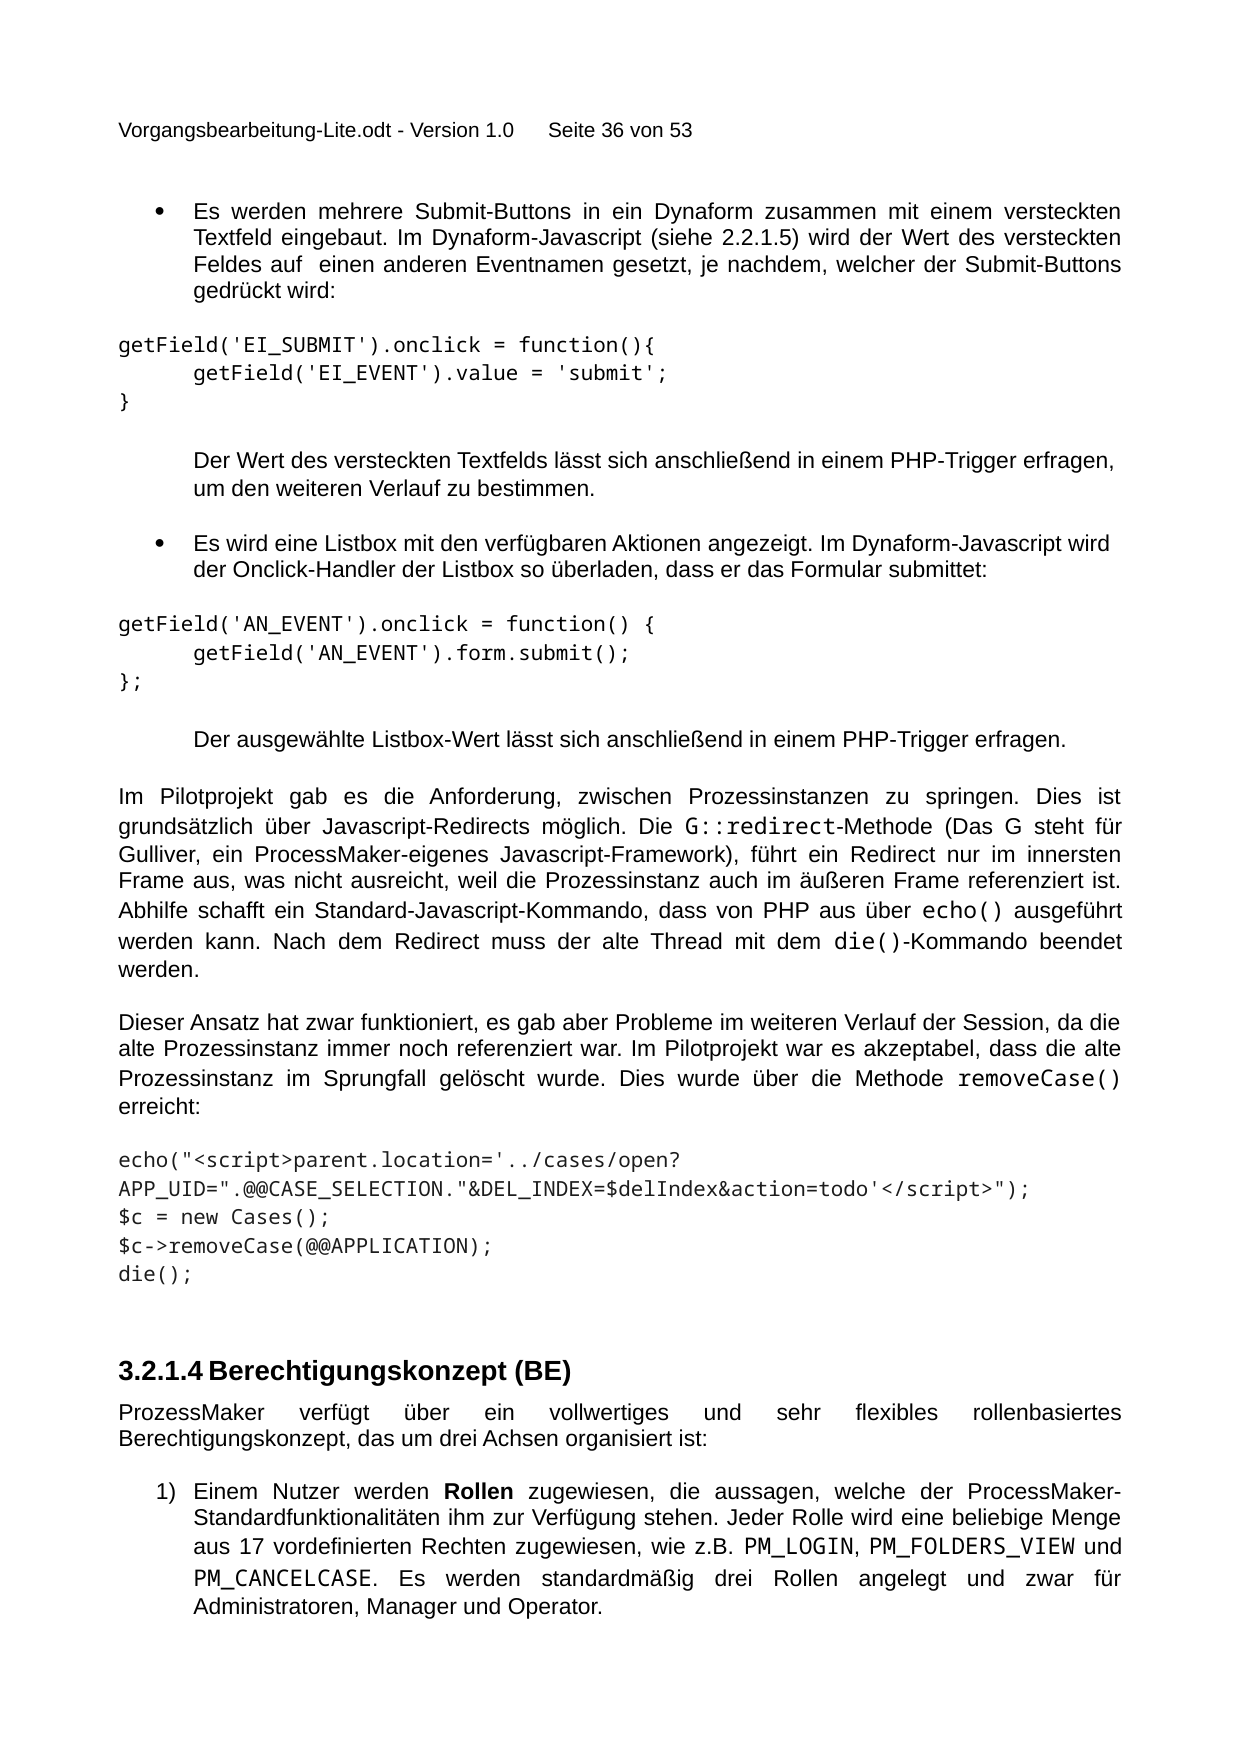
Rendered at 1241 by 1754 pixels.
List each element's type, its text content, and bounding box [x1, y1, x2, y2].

text Der Wert des versteckten Textfelds lässt sich anschließend in einem PHP-Trigger erfragen, um den weiteren Verlauf zu bestimmen. [118, 444, 1122, 501]
list Es wird eine Listbox mit den verfügbaren Aktionen angezeigt. Im Dynaform-Javascript wird der Onclick-Handler der Listbox so überladen, dass er das Formular submittet: [156, 530, 1122, 583]
list Es werden mehrere Submit-Buttons in ein Dynaform zusammen mit einem versteckten Textfeld eingebaut. Im Dynaform-Javascript (siehe 2.2.1.5) wird der Wert des versteckten Feldes auf einen anderen Eventnamen gesetzt, je nachdem, welcher der Submit-Buttons gedrückt wird: [156, 198, 1122, 303]
text die(); [118, 1259, 1122, 1288]
text $c->removeCase(@@APPLICATION); [118, 1231, 1122, 1259]
list Einem Nutzer werden Rollen zugewiesen, die aussagen, welche der ProcessMaker-Standardfunktionalitäten ihm zur Verfügung stehen. Jeder Rolle wird eine beliebige Menge aus 17 vordefinierten Rechten zugewiesen, wie z.B. PM_LOGIN, PM_FOLDERS_VIEW und PM_CANCELCASE. Es werden standardmäßig drei Rollen angelegt und zwar für Administratoren, Manager und Operator. [156, 1478, 1122, 1619]
text ProzessMaker verfügt über ein vollwertiges und sehr flexibles rollenbasiertes Berechtigungskonzept, das um drei Achsen organisiert ist: [118, 1398, 1122, 1451]
text getField('AN_EVENT').onclick = function() { getField('AN_EVENT').form.submit(); }; [118, 609, 1122, 694]
text getField('EI_SUBMIT').onclick = function(){ getField('EI_EVENT').value = 'submit'; } [118, 330, 1122, 415]
text Dieser Ansatz hat zwar funktioniert, es gab aber Probleme im weiteren Verlauf der Session, da die alte Prozessinstanz immer noch referenziert war. Im Pilotprojekt war es akzeptabel, dass die alte Prozessinstanz im Sprungfall gelöscht wurde. Dies wurde über die Methode removeCase() erreicht: [118, 1009, 1122, 1119]
text echo("<script>parent.location='../cases/open?APP_UID=".@@CASE_SELECTION."&DEL_INDEX=$delIndex&action=todo'</script>"); [118, 1145, 1122, 1202]
text Im Pilotprojekt gab es die Anforderung, zwischen Prozessinstanzen zu springen. Dies ist grundsätzlich über Javascript-Redirects möglich. Die G::redirect-Methode (Das G steht für Gulliver, ein ProcessMaker-eigenes Javascript-Framework), führt ein Redirect nur im innersten Frame aus, was nicht ausreicht, weil die Prozessinstanz auch im äußeren Frame referenziert ist. Abhilfe schafft ein Standard-Javascript-Kommando, dass von PHP aus über echo() ausgeführt werden kann. Nach dem Redirect muss der alte Thread mit dem die()-Kommando beendet werden. [118, 783, 1122, 982]
text $c = new Cases(); [118, 1202, 1122, 1231]
list Der ausgewählte Listbox-Wert lässt sich anschließend in einem PHP-Trigger erfragen. [118, 723, 1122, 754]
subtitle Berechtigungskonzept (BE) [118, 1354, 1122, 1386]
